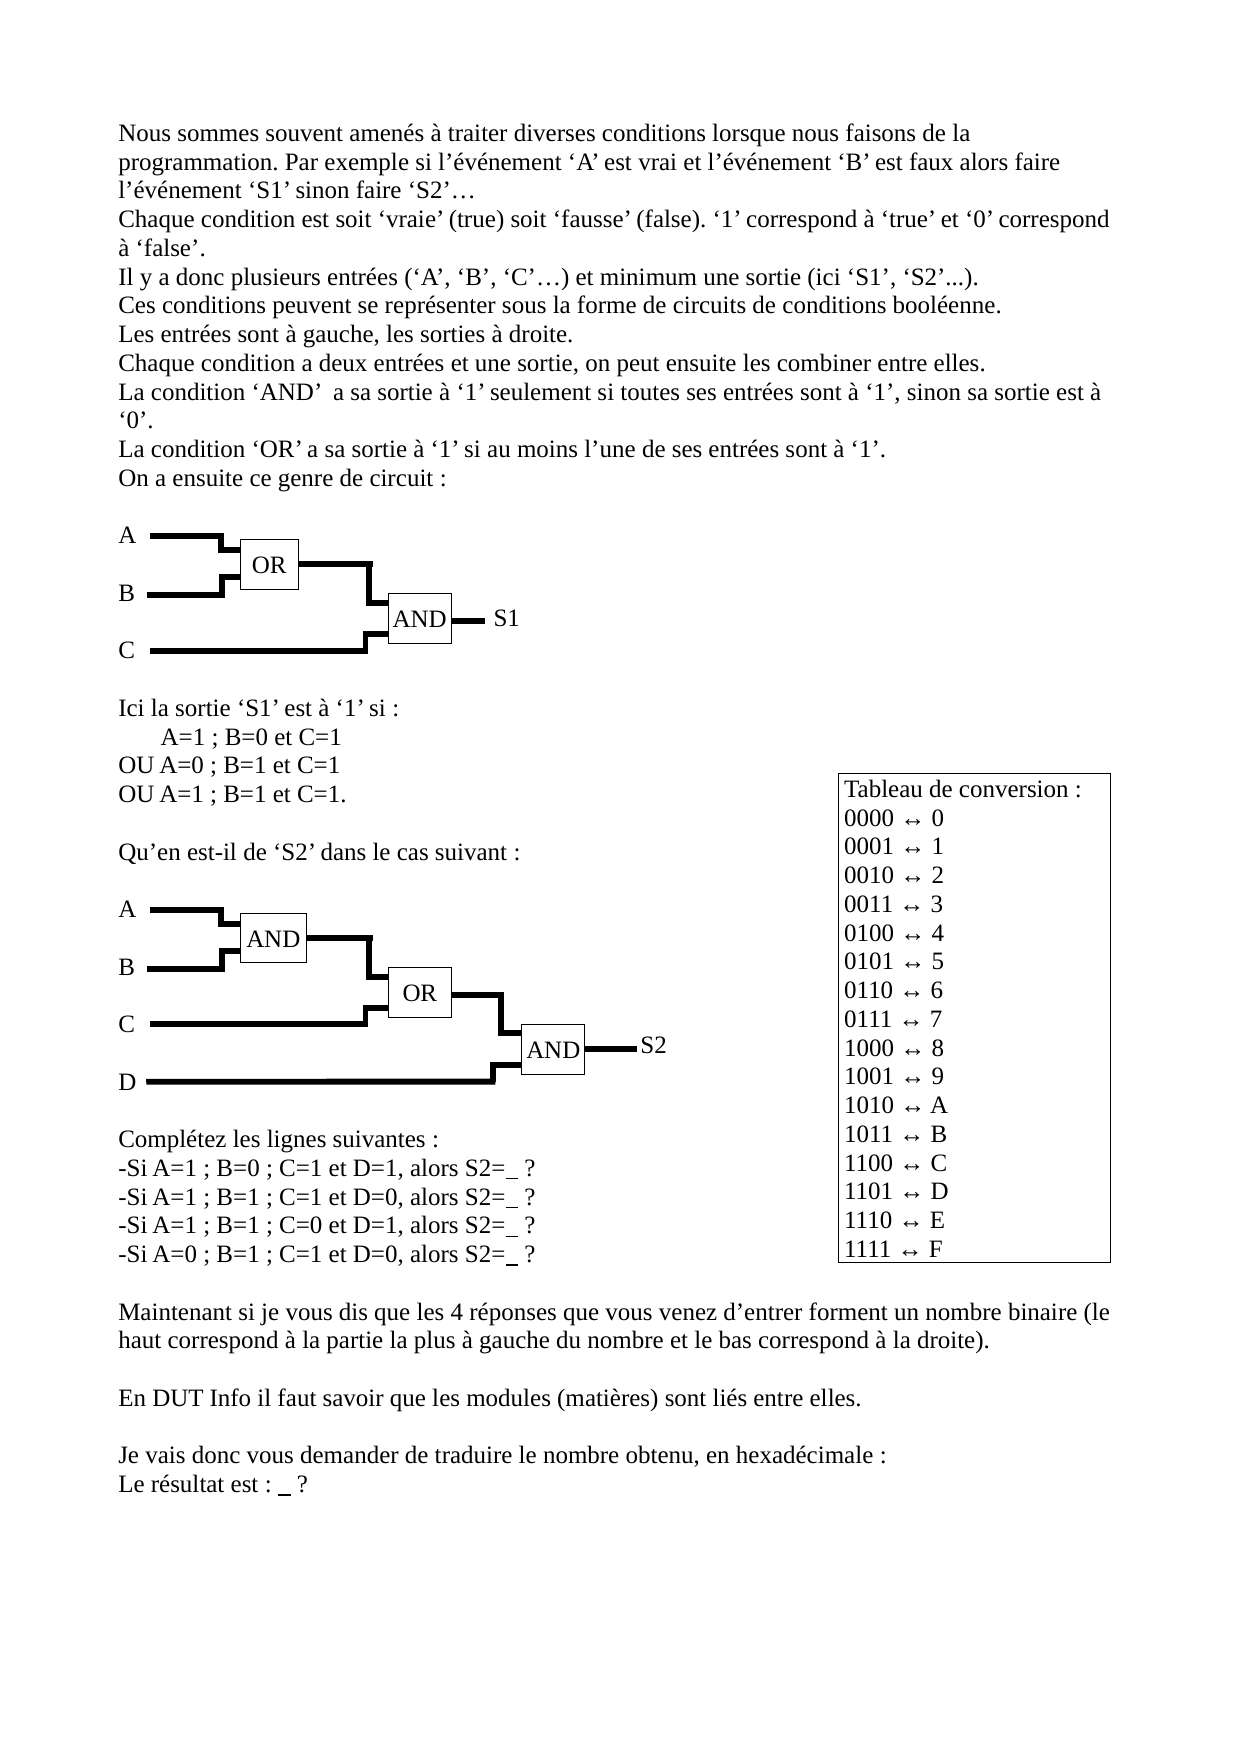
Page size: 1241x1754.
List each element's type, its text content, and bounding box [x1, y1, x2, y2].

text Ici la sortie ‘S1’ est à ‘1’ si : [118, 693, 1122, 722]
text Maintenant si je vous dis que les 4 réponses que vous venez d’entrer forment un nombre binaire (le haut correspond à la partie la plus à gauche du nombre et le bas correspond à la droite). [118, 1297, 1122, 1354]
text Je vais donc vous demander de traduire le nombre obtenu, en hexadécimale : [118, 1441, 1122, 1469]
text A=1 ; B=0 et C=1 [118, 722, 1122, 751]
text Chaque condition est soit ‘vraie’ (true) soit ‘fausse’ (false). ‘1’ correspond à ‘true’ et ‘0’ correspond à ‘false’. [118, 204, 1122, 262]
text A [118, 521, 1122, 549]
text Qu’en est-il de ‘S2’ dans le cas suivant : [839, 837, 1110, 866]
text D [934, 1069, 940, 1076]
text -Si A=0 ; B=1 ; C=1 et D=0, alors S2= ? [118, 1239, 1122, 1268]
text A [1111, 894, 1122, 923]
text On a ensuite ce genre de circuit : [118, 463, 1122, 492]
text -Si A=1 ; B=1 ; C=0 et D=1, alors S2= ? [118, 1211, 838, 1239]
text D [839, 1067, 1110, 1096]
text La condition ‘AND’ a sa sortie à ‘1’ seulement si toutes ses entrées sont à ‘1’, sinon sa sortie est à ‘0’. [118, 377, 1122, 434]
text [372, 578, 1122, 607]
text C [389, 1009, 451, 1017]
text Il y a donc plusieurs entrées (‘A’, ‘B’, ‘C’…) et minimum une sortie (ici ‘S1’, ‘S2’...). [118, 262, 1122, 291]
text B [389, 968, 451, 981]
text Qu’en est-il de ‘S2’ dans le cas suivant : [118, 837, 838, 866]
text -Si A=1 ; B=1 ; C=0 et D=1, alors S2= ? [839, 1211, 1110, 1239]
text -Si A=1 ; B=0 ; C=1 et D=1, alors S2= ? [118, 1153, 838, 1182]
text OU A=1 ; B=1 et C=1. [839, 779, 1110, 808]
text OU A=1 ; B=1 et C=1. [118, 779, 838, 808]
text OU A=0 ; B=1 et C=1 [118, 751, 1122, 779]
text -Si A=1 ; B=0 ; C=1 et D=1, alors S2= ? [839, 1153, 1110, 1182]
text B [839, 952, 1110, 981]
text B [118, 578, 388, 607]
text La condition ‘OR’ a sa sortie à ‘1’ si au moins l’une de ses entrées sont à ‘1’. [118, 434, 1122, 463]
text B [372, 952, 838, 981]
text Chaque condition a deux entrées et une sortie, on peut ensuite les combiner entre elles. [118, 348, 1122, 377]
text C [118, 636, 1122, 664]
text A [839, 894, 1110, 923]
text C [504, 1009, 838, 1038]
text Complétez les lignes suivantes : [839, 1124, 1110, 1153]
text B [118, 952, 388, 981]
text C [522, 1025, 584, 1038]
text En DUT Info il faut savoir que les modules (matières) sont liés entre elles. [118, 1383, 1122, 1412]
text D [118, 1067, 838, 1096]
text D [1111, 1067, 1122, 1096]
text -Si A=1 ; B=1 ; C=1 et D=0, alors S2= ? [839, 1182, 1110, 1211]
text A [241, 914, 306, 923]
text C [118, 1009, 521, 1038]
text A [118, 894, 838, 923]
text C [1111, 1009, 1122, 1038]
text C [839, 1009, 1110, 1038]
text Nous sommes souvent amenés à traiter diverses conditions lorsque nous faisons de la programmation. Par exemple si l’événement ‘A’ est vrai et l’événement ‘B’ est faux alors faire l’événement ‘S1’ sinon faire ‘S2’… [118, 118, 1122, 204]
text Complétez les lignes suivantes : [118, 1124, 838, 1153]
text D [522, 1067, 584, 1074]
text Ces conditions peuvent se représenter sous la forme de circuits de conditions booléenne. [118, 291, 1122, 319]
text B [241, 952, 306, 962]
text Le résultat est : ? [118, 1469, 1122, 1498]
text Les entrées sont à gauche, les sorties à droite. [118, 319, 1122, 348]
text B [1111, 952, 1122, 981]
text -Si A=1 ; B=1 ; C=1 et D=0, alors S2= ? [118, 1182, 838, 1211]
